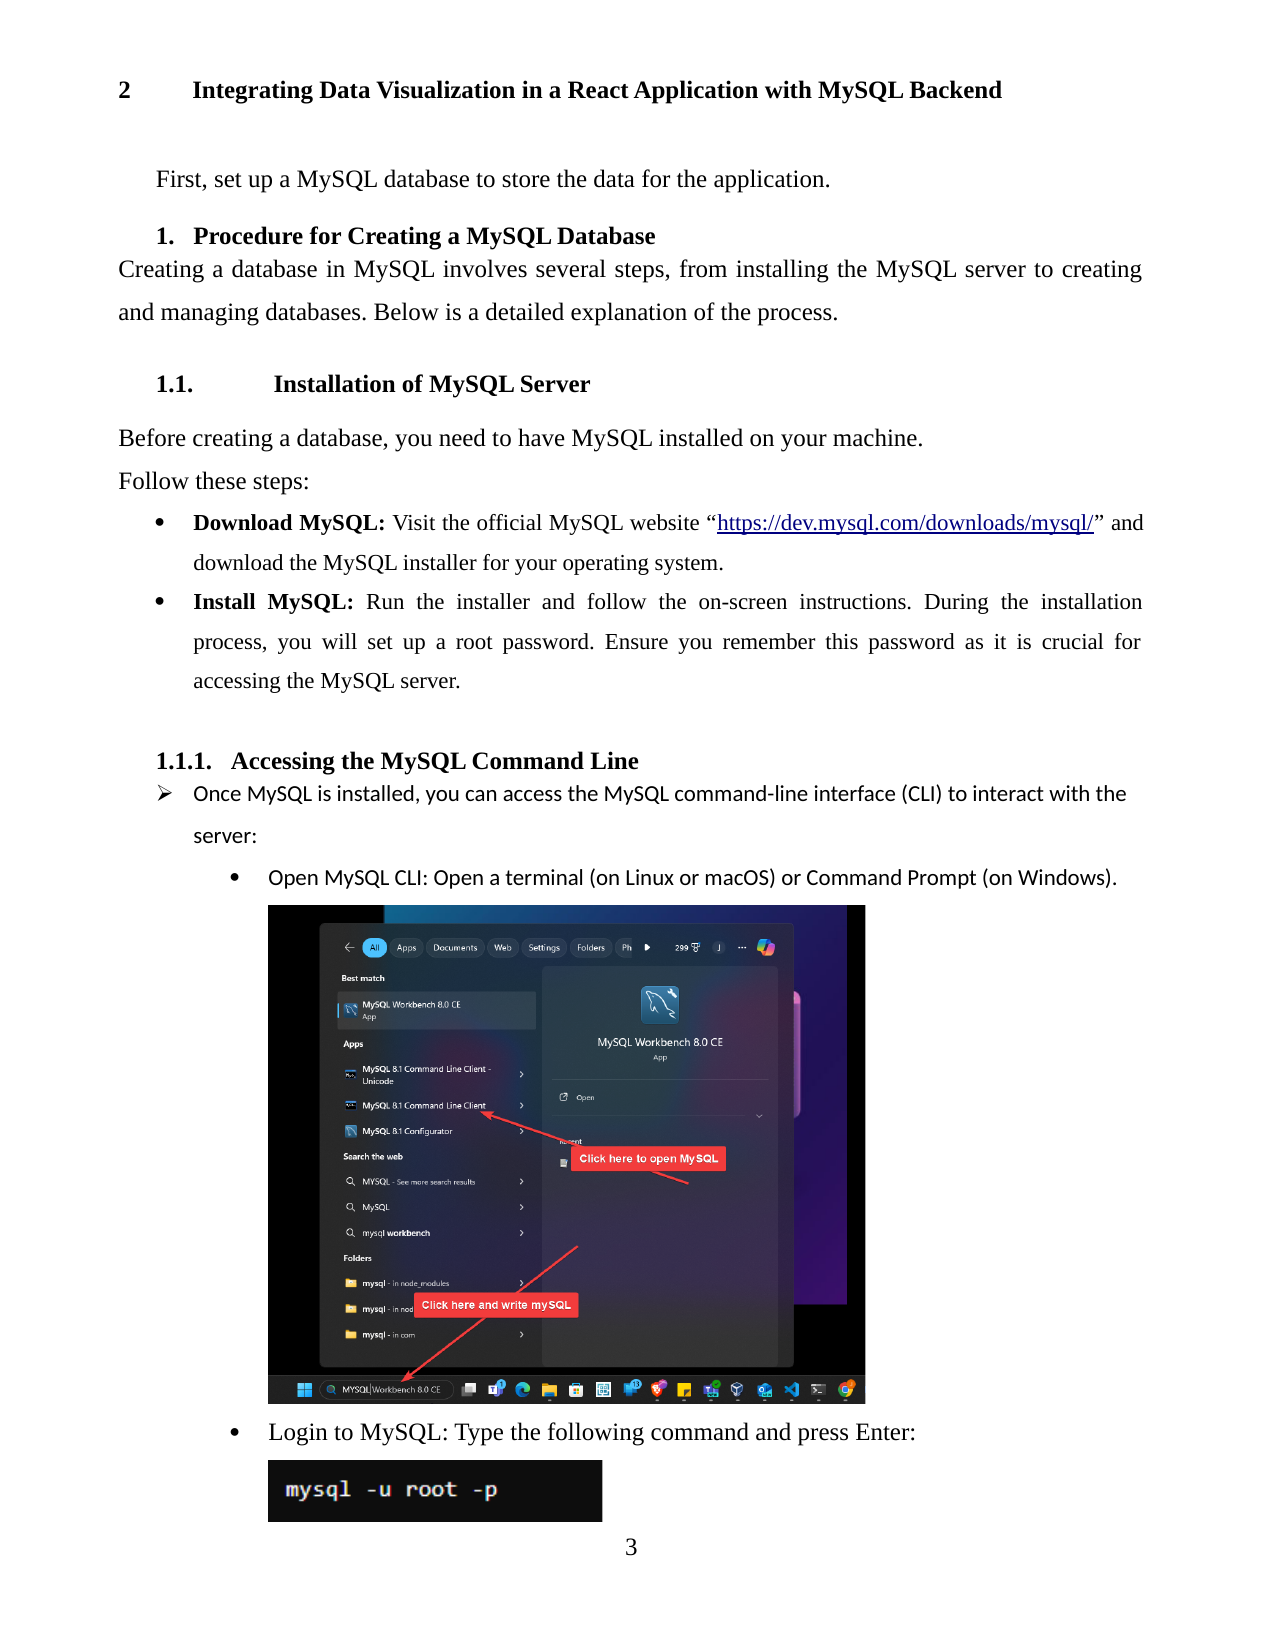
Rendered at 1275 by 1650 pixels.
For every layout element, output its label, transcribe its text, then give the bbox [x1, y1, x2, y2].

list Accessing the MySQL Command Line [156, 746, 1144, 775]
list Procedure for Creating a MySQL Database [156, 221, 1144, 250]
list Once MySQL is installed, you can access the MySQL command-line interface (CLI) to interact with the server: [156, 779, 1144, 849]
text Follow these steps: [118, 466, 1144, 495]
text Before creating a database, you need to have MySQL installed on your machine. [118, 423, 1144, 452]
subtitle Integrating Data Visualization in a React Application with MySQL Backend [118, 75, 1144, 104]
text First, set up a MySQL database to store the data for the application. [118, 164, 1144, 193]
text Creating a database in MySQL involves several steps, from installing the MySQL server to creating and managing databases. Below is a detailed explanation of the process. [118, 254, 1144, 326]
list Open MySQL CLI: Open a terminal (on Linux or macOS) or Command Prompt (on Windows). [231, 863, 1144, 891]
list Login to MySQL: Type the following command and press Enter: [231, 1417, 1144, 1521]
list Installation of MySQL Server [156, 369, 1144, 398]
list Install MySQL: Run the installer and follow the on-screen instructions. During the installation process, you will set up a root password. Ensure you remember this password as it is crucial for accessing the MySQL server. [156, 588, 1144, 694]
list Download MySQL: Visit the official MySQL website “https://dev.mysql.com/downloads/mysql/” and download the MySQL installer for your operating system. [156, 509, 1144, 575]
